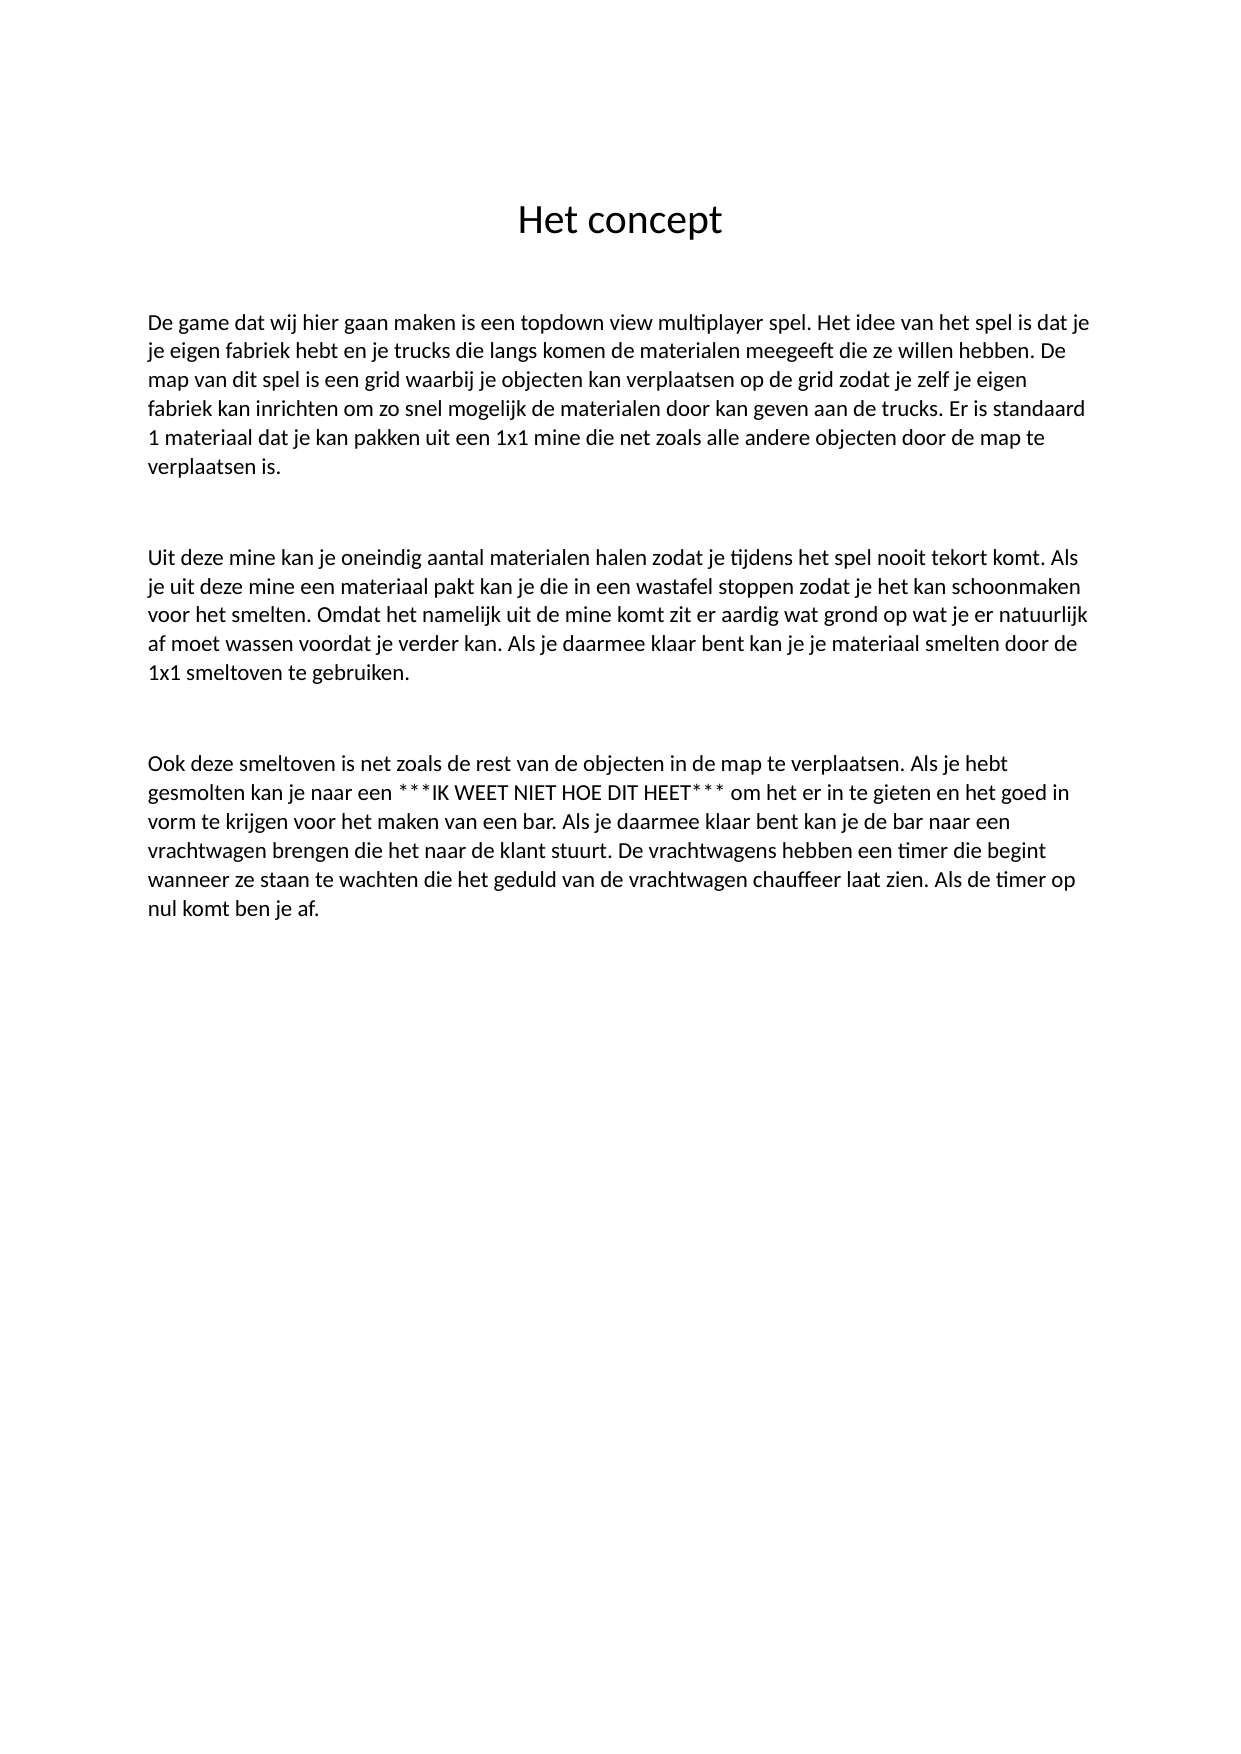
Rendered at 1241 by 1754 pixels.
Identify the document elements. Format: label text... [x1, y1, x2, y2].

text Uit deze mine kan je oneindig aantal materialen halen zodat je tijdens het spel nooit tekort komt. Als je uit deze mine een materiaal pakt kan je die in een wastafel stoppen zodat je het kan schoonmaken voor het smelten. Omdat het namelijk uit de mine komt zit er aardig wat grond op wat je er natuurlijk af moet wassen voordat je verder kan. Als je daarmee klaar bent kan je je materiaal smelten door de 1x1 smeltoven te gebruiken. [148, 543, 1093, 686]
text Het concept [148, 193, 1093, 244]
text Ook deze smeltoven is net zoals de rest van de objecten in de map te verplaatsen. Als je hebt gesmolten kan je naar een ***IK WEET NIET HOE DIT HEET*** om het er in te gieten en het goed in vorm te krijgen voor het maken van een bar. Als je daarmee klaar bent kan je de bar naar een vrachtwagen brengen die het naar de klant stuurt. De vrachtwagens hebben een timer die begint wanneer ze staan te wachten die het geduld van de vrachtwagen chauffeer laat zien. Als de timer op nul komt ben je af. [148, 749, 1093, 922]
text De game dat wij hier gaan maken is een topdown view multiplayer spel. Het idee van het spel is dat je je eigen fabriek hebt en je trucks die langs komen de materialen meegeeft die ze willen hebben. De map van dit spel is een grid waarbij je objecten kan verplaatsen op de grid zodat je zelf je eigen fabriek kan inrichten om zo snel mogelijk de materialen door kan geven aan de trucks. Er is standaard 1 materiaal dat je kan pakken uit een 1x1 mine die net zoals alle andere objecten door de map te verplaatsen is. [148, 308, 1093, 480]
